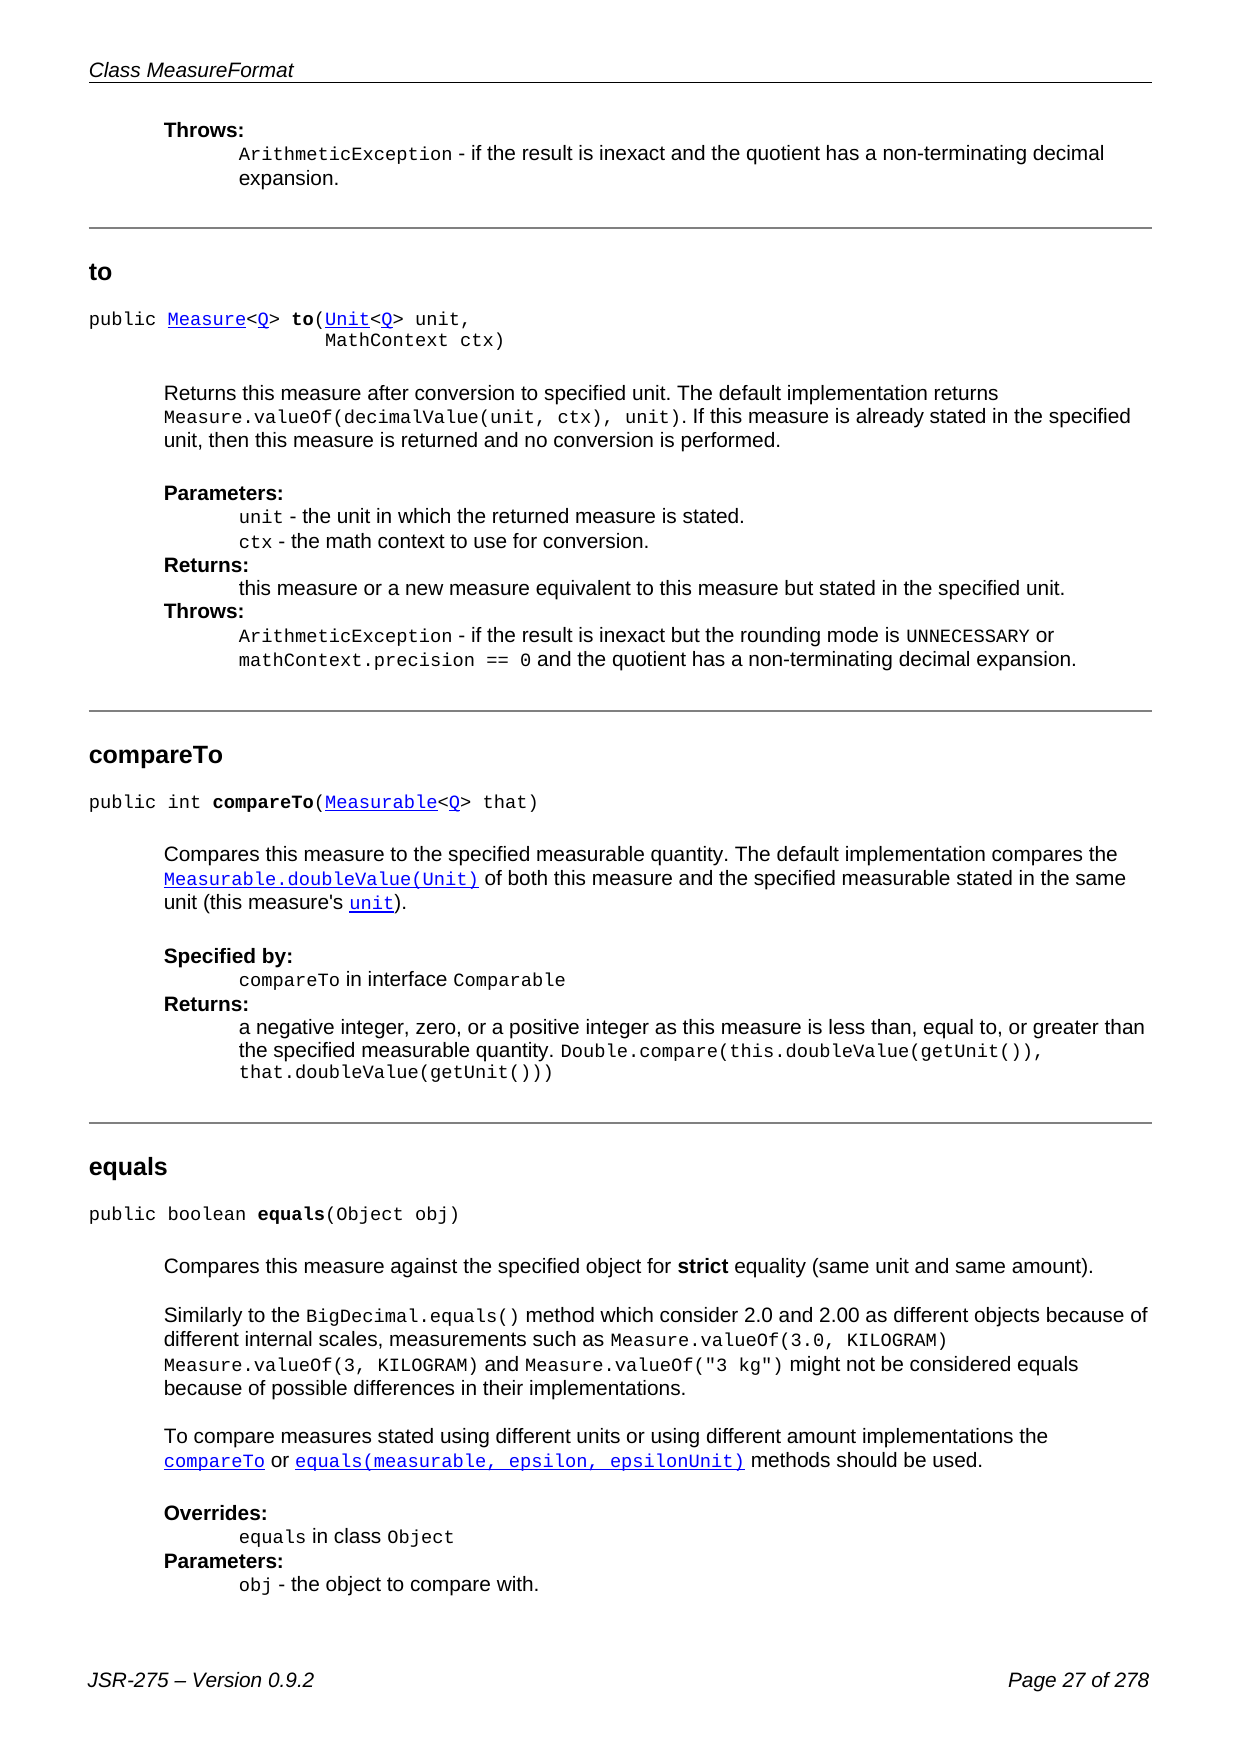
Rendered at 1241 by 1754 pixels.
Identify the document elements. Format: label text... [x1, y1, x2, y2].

text Specified by: [163, 944, 1152, 968]
text To compare measures stated using different units or using different amount implementations the compareTo or equals(measurable, epsilon, epsilonUnit) methods should be used. [163, 1425, 1152, 1473]
text Parameters: [163, 1549, 1152, 1573]
subtitle equals [88, 1152, 1152, 1180]
text a negative integer, zero, or a positive integer as this measure is less than, equal to, or greater than the specified measurable quantity. Double.compare(this.doubleValue(getUnit()), that.doubleValue(getUnit())) [238, 1015, 1152, 1084]
text Similarly to the BigDecimal.equals() method which consider 2.0 and 2.00 as different objects because of different internal scales, measurements such as Measure.valueOf(3.0, KILOGRAM) Measure.valueOf(3, KILOGRAM) and Measure.valueOf("3 kg") might not be considered equals because of possible differences in their implementations. [163, 1303, 1152, 1400]
text unit - the unit in which the returned measure is stated. [238, 505, 1152, 529]
text ArithmeticException - if the result is inexact but the rounding mode is UNNECESSARY or mathContext.precision == 0 and the quotient has a non-terminating decimal expansion. [238, 623, 1152, 672]
text obj - the object to compare with. [238, 1573, 1152, 1597]
text Parameters: [163, 481, 1152, 505]
text Returns: [163, 554, 1152, 577]
text ArithmeticException - if the result is inexact and the quotient has a non-terminating decimal expansion. [238, 142, 1152, 189]
text Throws: [163, 118, 1152, 142]
text ctx - the math context to use for conversion. [238, 529, 1152, 554]
subtitle compareTo [88, 741, 1152, 768]
text public int compareTo(Measurable<Q> that) [88, 793, 1152, 814]
text Compares this measure to the specified measurable quantity. The default implementation compares the Measurable.doubleValue(Unit) of both this measure and the specified measurable stated in the same unit (this measure's unit). [163, 843, 1152, 915]
text Returns this measure after conversion to specified unit. The default implementation returns Measure.valueOf(decimalValue(unit, ctx), unit). If this measure is already stated in the specified unit, then this measure is returned and no conversion is performed. [163, 381, 1152, 452]
text Compares this measure against the specified object for strict equality (same unit and same amount). [163, 1255, 1152, 1278]
text equals in class Object [238, 1525, 1152, 1549]
text Throws: [163, 600, 1152, 623]
text public Measure<Q> to(Unit<Q> unit, MathContext ctx) [88, 310, 1152, 352]
text public boolean equals(Object obj) [88, 1204, 1152, 1226]
text Returns: [163, 992, 1152, 1015]
subtitle to [88, 258, 1152, 286]
text this measure or a new measure equivalent to this measure but stated in the specified unit. [238, 577, 1152, 600]
text compareTo in interface Comparable [238, 968, 1152, 992]
text Overrides: [163, 1502, 1152, 1525]
